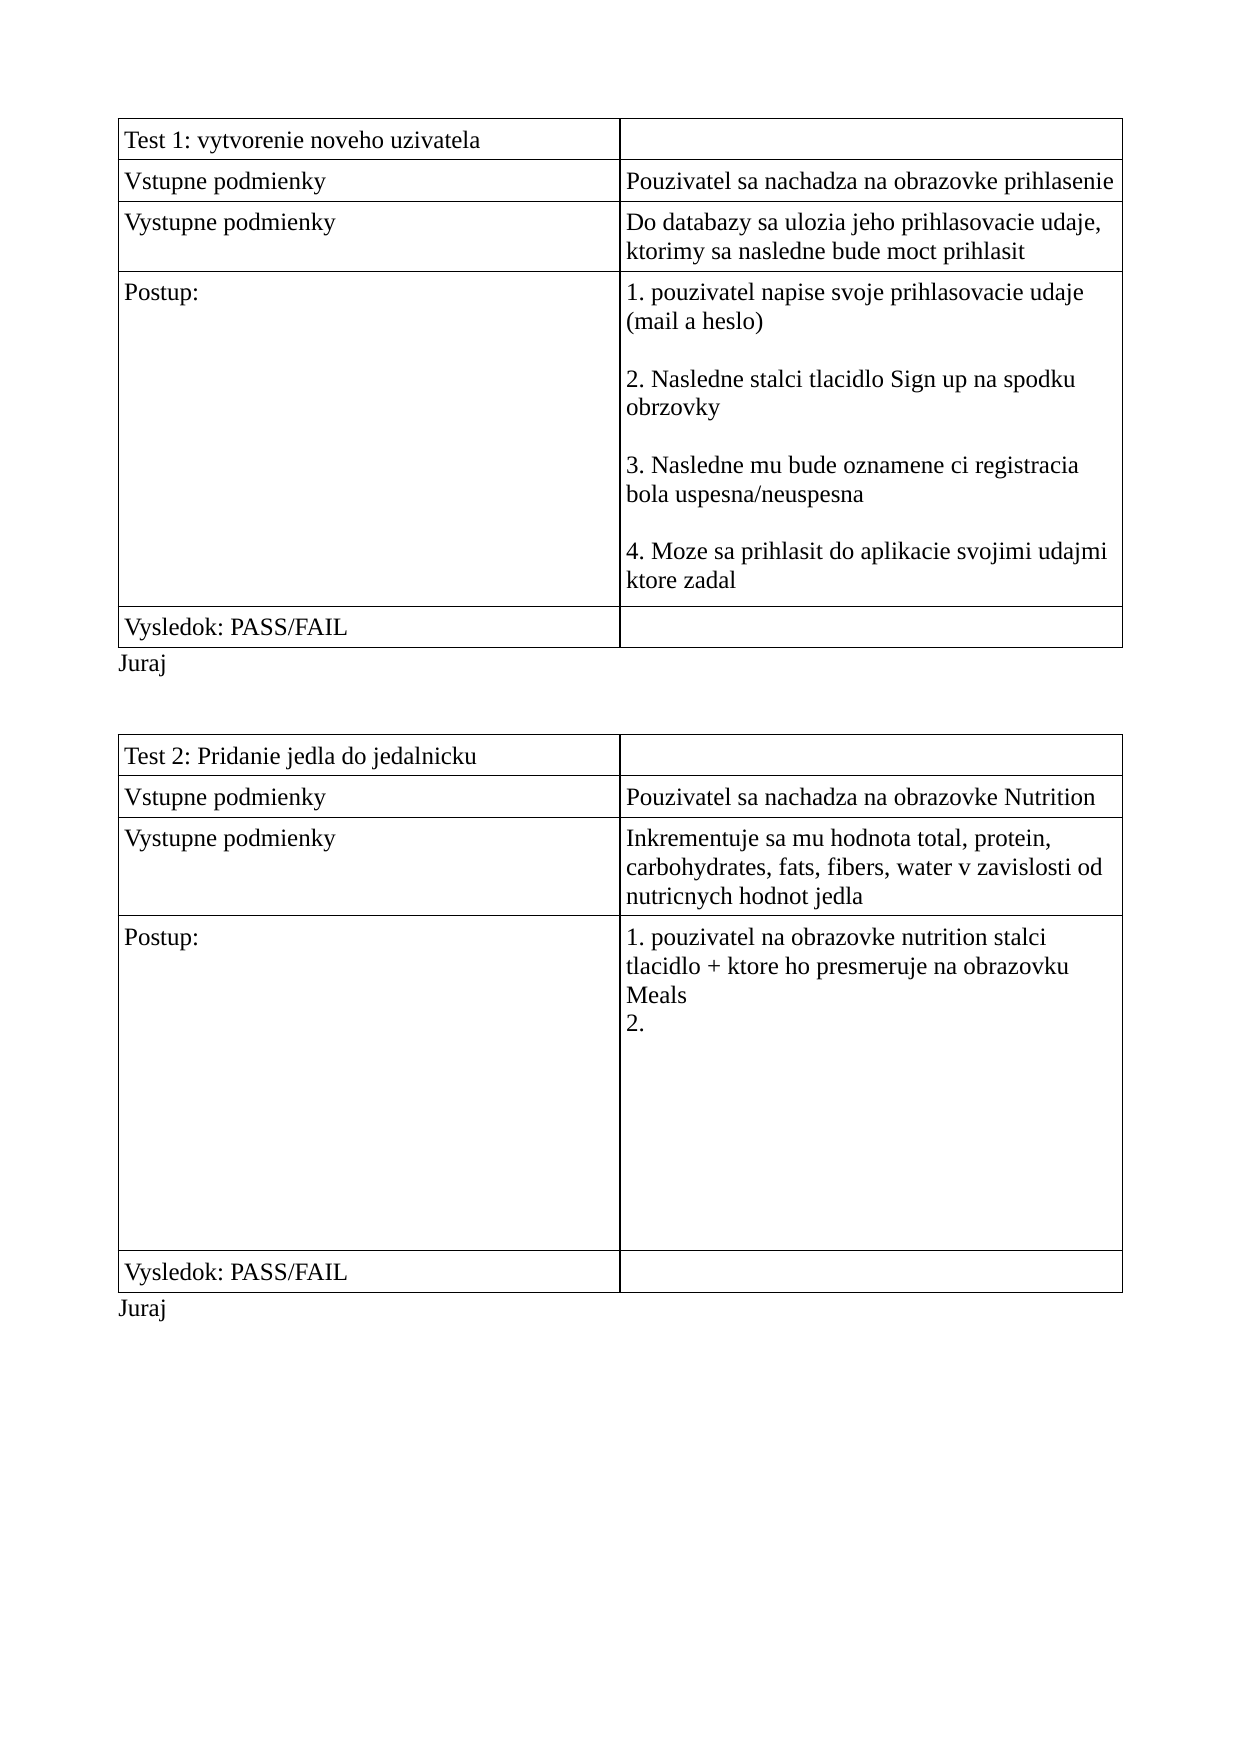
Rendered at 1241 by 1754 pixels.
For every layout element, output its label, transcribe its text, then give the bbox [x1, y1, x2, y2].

table_cell Postup: [119, 272, 619, 606]
table_cell Vysledok: PASS/FAIL [119, 607, 619, 647]
table_cell Postup: [119, 916, 619, 1250]
text Juraj [118, 1293, 1122, 1321]
table_cell 1. pouzivatel napise svoje prihlasovacie udaje (mail a heslo) 2. Nasledne stalci tlacidlo Sign up na spodku obrzovky 3. Nasledne mu bude oznamene ci registracia bola uspesna/neuspesna 4. Moze sa prihlasit do aplikacie svojimi udajmi ktore zadal [621, 272, 1122, 606]
table_cell 1. pouzivatel na obrazovke nutrition stalci tlacidlo + ktore ho presmeruje na obrazovku Meals 2. [621, 916, 1122, 1250]
text Juraj [118, 648, 1122, 677]
table_header Test 1: vytvorenie noveho uzivatela [119, 119, 619, 159]
table_cell Do databazy sa ulozia jeho prihlasovacie udaje, ktorimy sa nasledne bude moct prihlasit [621, 202, 1122, 271]
table_cell Vstupne podmienky [119, 160, 619, 201]
table_cell Vstupne podmienky [119, 776, 619, 817]
table_header Test 2: Pridanie jedla do jedalnicku [119, 735, 619, 775]
table_cell [621, 607, 1122, 647]
table_cell Vystupne podmienky [119, 202, 619, 271]
table_cell Pouzivatel sa nachadza na obrazovke prihlasenie [621, 160, 1122, 201]
table_header [621, 735, 1122, 775]
table_cell Vysledok: PASS/FAIL [119, 1251, 619, 1292]
table_header [621, 119, 1122, 159]
table_cell Pouzivatel sa nachadza na obrazovke Nutrition [621, 776, 1122, 817]
table_cell [621, 1251, 1122, 1292]
table_cell Inkrementuje sa mu hodnota total, protein, carbohydrates, fats, fibers, water v zavislosti od nutricnych hodnot jedla [621, 818, 1122, 915]
table_cell Vystupne podmienky [119, 818, 619, 915]
